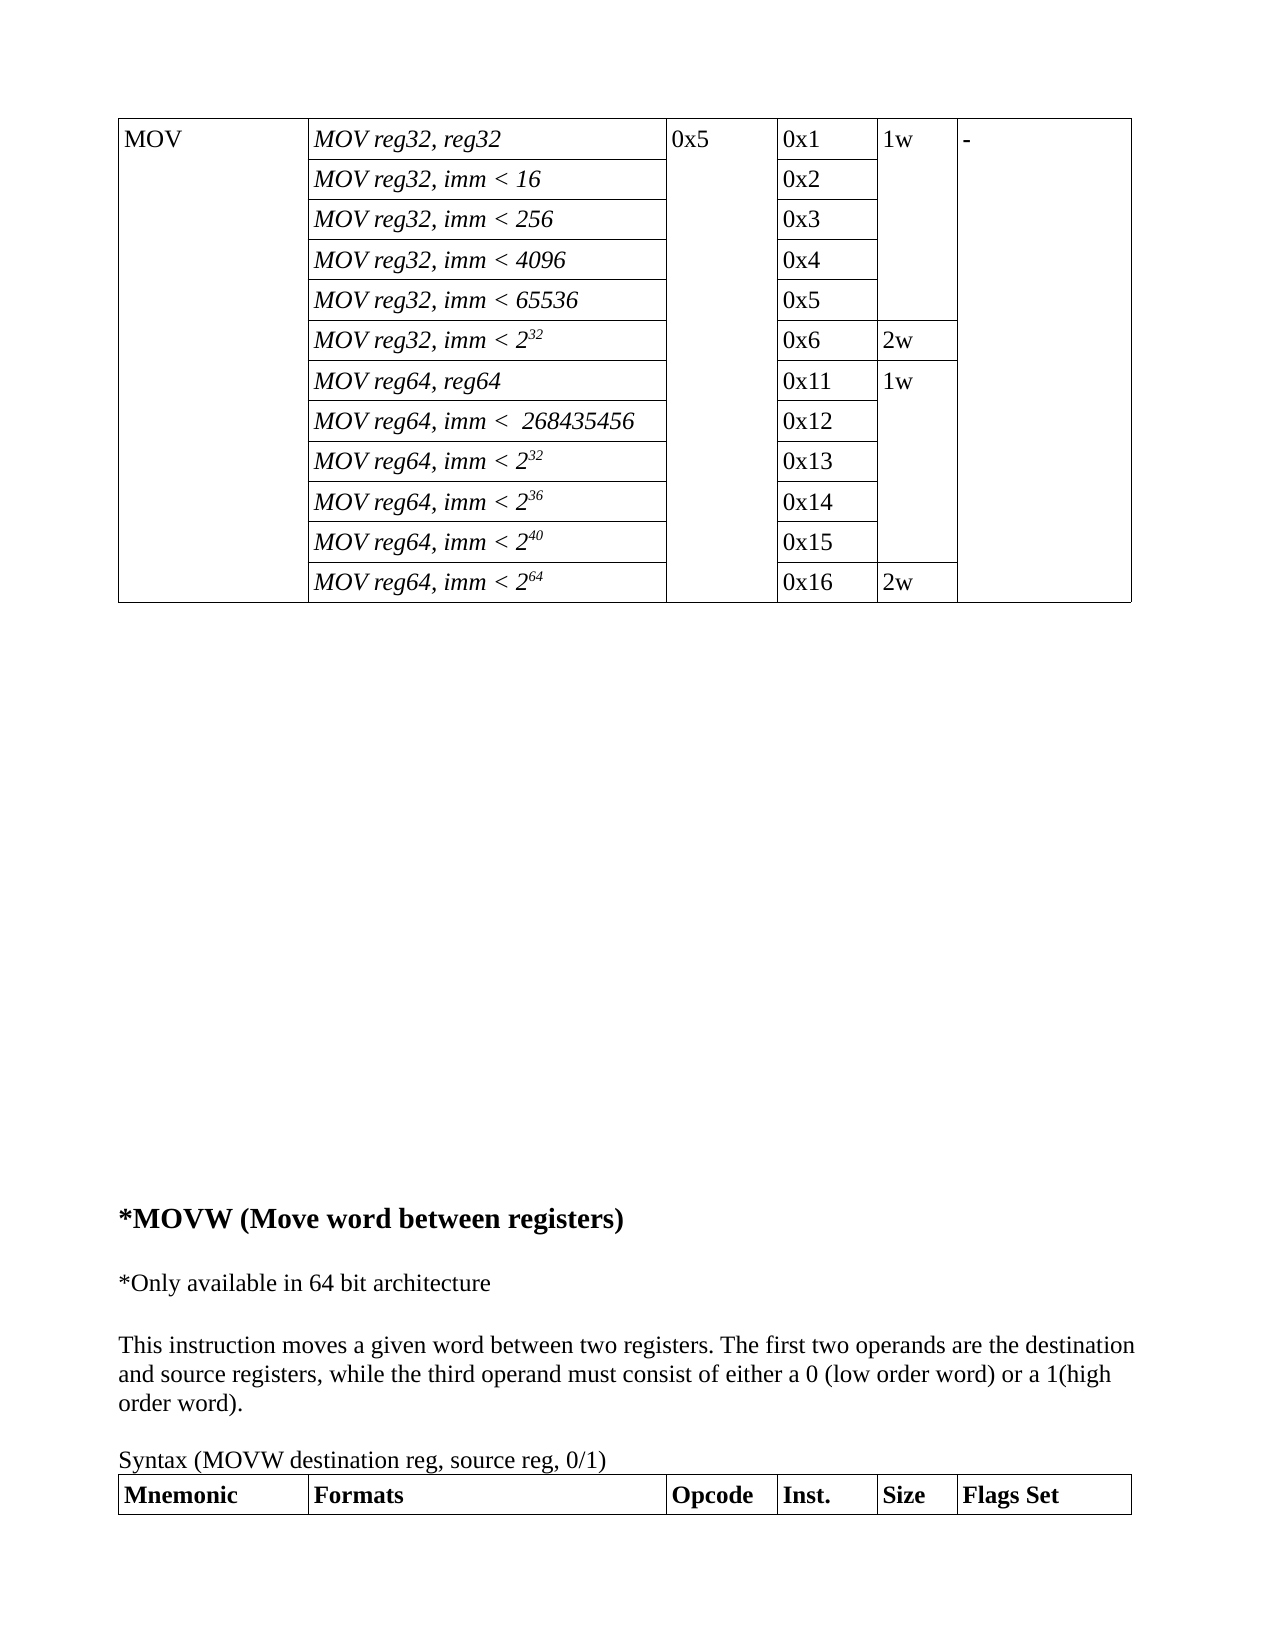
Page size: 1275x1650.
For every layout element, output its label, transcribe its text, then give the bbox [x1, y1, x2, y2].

table_header Size [878, 1475, 957, 1514]
table_cell 0x14 [778, 482, 877, 521]
table_cell 0x3 [778, 200, 877, 239]
table_cell MOV reg64, imm < 236 [309, 482, 666, 521]
table_cell 0x12 [778, 401, 877, 441]
table_cell 0x2 [778, 160, 877, 199]
table_cell MOV reg64, imm < 232 [309, 442, 666, 481]
table_header Mnemonic [119, 1475, 308, 1514]
table_cell 1w [878, 361, 957, 562]
table_cell 0x4 [778, 240, 877, 279]
table_cell 2w [878, 321, 957, 360]
table_cell MOV reg64, reg64 [309, 361, 666, 400]
table_cell MOV [119, 119, 308, 602]
table_cell 0x5 [778, 280, 877, 320]
table_cell 0x13 [778, 442, 877, 481]
table_cell 0x6 [778, 321, 877, 360]
table_cell MOV reg64, imm < 264 [309, 563, 666, 602]
table_cell MOV reg32, imm < 16 [309, 160, 666, 199]
table_cell 0x15 [778, 522, 877, 562]
table_cell 1w [878, 119, 957, 320]
table_cell MOV reg32, reg32 [309, 119, 666, 158]
table_cell MOV reg32, imm < 65536 [309, 280, 666, 320]
table_cell 0x16 [778, 563, 877, 602]
table_cell 0x5 [667, 119, 777, 602]
table_cell MOV reg64, imm < 268435456 [309, 401, 666, 441]
table_cell MOV reg32, imm < 256 [309, 200, 666, 239]
table_cell MOV reg32, imm < 4096 [309, 240, 666, 279]
table_header Flags Set [958, 1475, 1131, 1514]
table_cell - [958, 119, 1131, 602]
table_cell 0x11 [778, 361, 877, 400]
table_header Opcode [667, 1475, 777, 1514]
text Syntax (MOVW destination reg, source reg, 0/1) [118, 1445, 1157, 1474]
table_cell MOV reg64, imm < 240 [309, 522, 666, 562]
table_cell 0x1 [778, 119, 877, 158]
table_cell 2w [878, 563, 957, 602]
text This instruction moves a given word between two registers. The first two operands are the destination and source registers, while the third operand must consist of either a 0 (low order word) or a 1(high order word). [118, 1330, 1157, 1417]
text *MOVW (Move word between registers) [118, 1201, 1157, 1234]
table_header Formats [309, 1475, 666, 1514]
text *Only available in 64 bit architecture [118, 1268, 1157, 1297]
table_cell MOV reg32, imm < 232 [309, 321, 666, 360]
table_header Inst. [778, 1475, 877, 1514]
